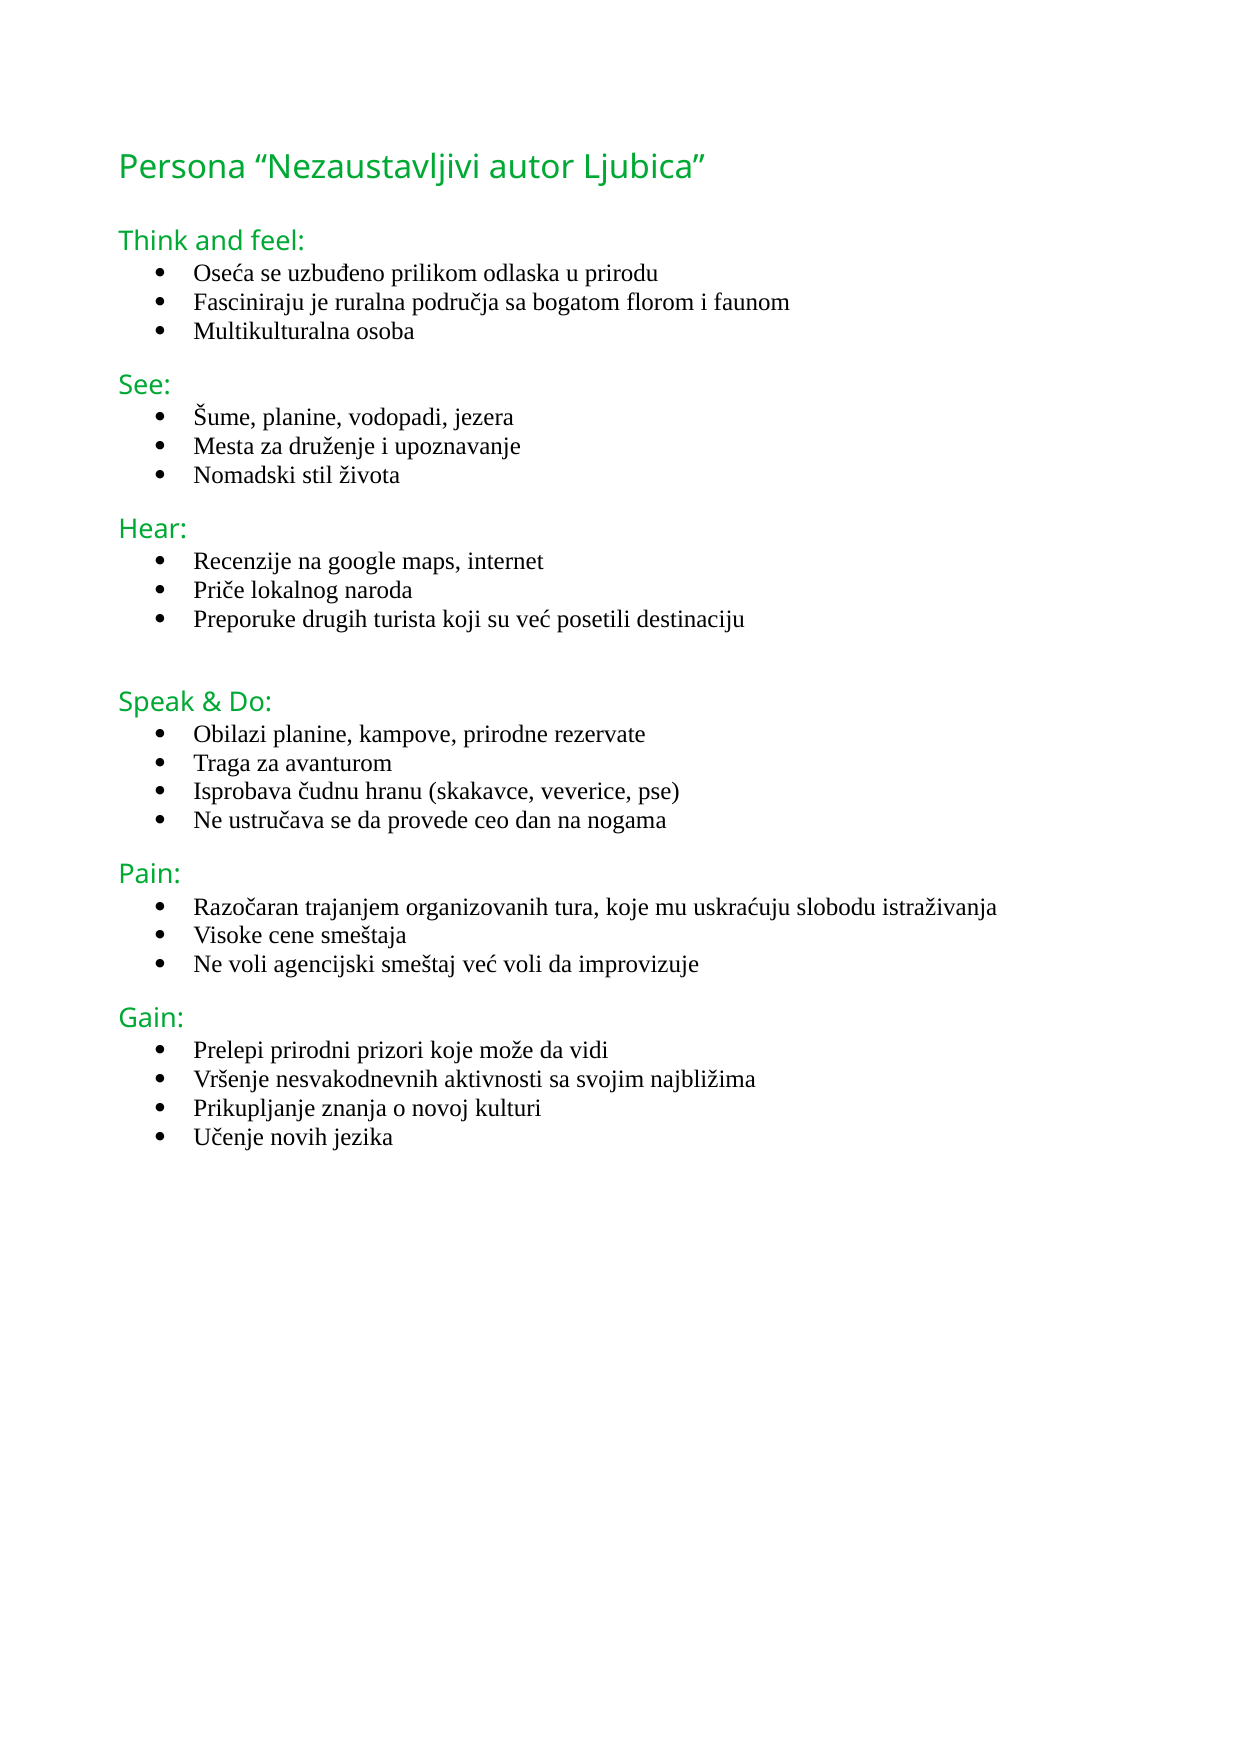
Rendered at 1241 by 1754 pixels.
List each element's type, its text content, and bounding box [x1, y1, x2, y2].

list Nomadski stil života [156, 460, 1122, 488]
list Fasciniraju je ruralna područja sa bogatom florom i faunom [156, 287, 1122, 316]
subtitle Persona “Nezaustavljivi autor Ljubica” [118, 143, 1122, 188]
list Vršenje nesvakodnevnih aktivnosti sa svojim najbližima [156, 1064, 1122, 1093]
list Ne ustručava se da provede ceo dan na nogama [156, 805, 1122, 834]
list Razočaran trajanjem organizovanih tura, koje mu uskraćuju slobodu istraživanja [156, 892, 1122, 920]
list Ne voli agencijski smeštaj već voli da improvizuje [156, 949, 1122, 978]
list Učenje novih jezika [156, 1122, 1122, 1151]
list Recenzije na google maps, internet [156, 546, 1122, 575]
list Preporuke drugih turista koji su već posetili destinaciju [156, 604, 1122, 632]
list Šume, planine, vodopadi, jezera [156, 402, 1122, 431]
subtitle Gain: [118, 999, 1122, 1036]
subtitle Speak & Do: [118, 682, 1122, 719]
list Priče lokalnog naroda [156, 575, 1122, 604]
list Mesta za druženje i upoznavanje [156, 431, 1122, 460]
subtitle Pain: [118, 855, 1122, 892]
list Traga za avanturom [156, 748, 1122, 776]
list Isprobava čudnu hranu (skakavce, veverice, pse) [156, 776, 1122, 805]
list Obilazi planine, kampove, prirodne rezervate [156, 719, 1122, 748]
subtitle Hear: [118, 509, 1122, 546]
subtitle Think and feel: [118, 221, 1122, 258]
list Prikupljanje znanja o novoj kulturi [156, 1093, 1122, 1122]
list Prelepi prirodni prizori koje može da vidi [156, 1036, 1122, 1064]
list Visoke cene smeštaja [156, 920, 1122, 949]
subtitle See: [118, 365, 1122, 402]
list Multikulturalna osoba [156, 316, 1122, 344]
list Oseća se uzbuđeno prilikom odlaska u prirodu [156, 258, 1122, 287]
